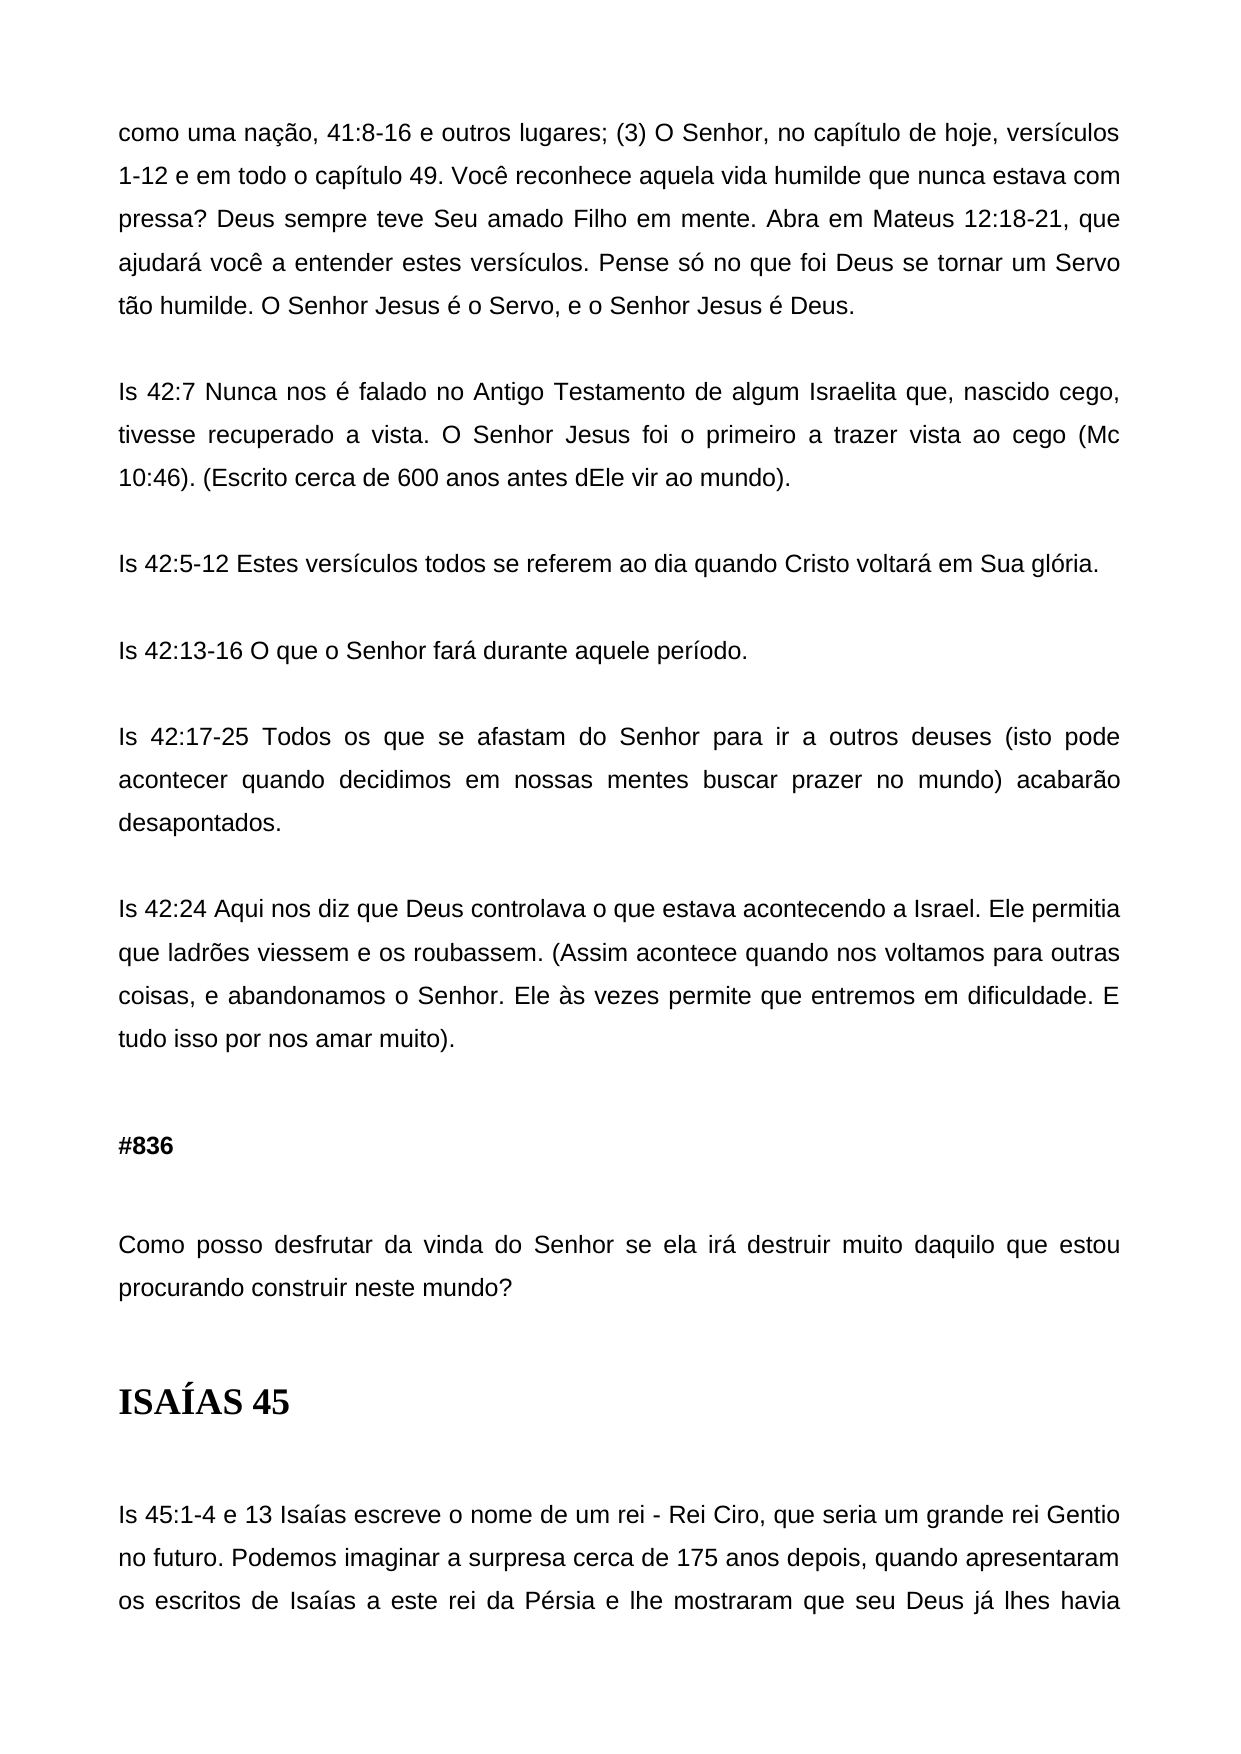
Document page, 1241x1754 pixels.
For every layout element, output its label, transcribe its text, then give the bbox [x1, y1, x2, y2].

text Is 45:1-4 e 13 Isaías escreve o nome de um rei - Rei Ciro, que seria um grande rei Gentio no futuro. Podemos imaginar a surpresa cerca de 175 anos depois, quando apresentaram os escritos de Isaías a este rei da Pérsia e lhe mostraram que seu Deus já lhes havia [118, 1500, 1122, 1615]
text como uma nação, 41:8-16 e outros lugares; (3) O Senhor, no capítulo de hoje, versículos 1-12 e em todo o capítulo 49. Você reconhece aquela vida humilde que nunca estava com pressa? Deus sempre teve Seu amado Filho em mente. Abra em Mateus 12:18-21, que ajudará você a entender estes versículos. Pense só no que foi Deus se tornar um Servo tão humilde. O Senhor Jesus é o Servo, e o Senhor Jesus é Deus. [118, 118, 1122, 319]
subtitle #836 [118, 1131, 1122, 1159]
text Is 42:24 Aqui nos diz que Deus controlava o que estava acontecendo a Israel. Ele permitia que ladrões viessem e os roubassem. (Assim acontece quando nos voltamos para outras coisas, e abandonamos o Senhor. Ele às vezes permite que entremos em dificuldade. E tudo isso por nos amar muito). [118, 894, 1122, 1052]
text Is 42:5-12 Estes versículos todos se referem ao dia quando Cristo voltará em Sua glória. [118, 549, 1122, 578]
text Is 42:7 Nunca nos é falado no Antigo Testamento de algum Israelita que, nascido cego, tivesse recuperado a vista. O Senhor Jesus foi o primeiro a trazer vista ao cego (Mc 10:46). (Escrito cerca de 600 anos antes dEle vir ao mundo). [118, 377, 1122, 492]
subtitle ISAÍAS 45 [118, 1380, 1122, 1423]
text Is 42:17-25 Todos os que se afastam do Senhor para ir a outros deuses (isto pode acontecer quando decidimos em nossas mentes buscar prazer no mundo) acabarão desapontados. [118, 722, 1122, 837]
text Como posso desfrutar da vinda do Senhor se ela irá destruir muito daquilo que estou procurando construir neste mundo? [118, 1229, 1122, 1301]
text Is 42:13-16 O que o Senhor fará durante aquele período. [118, 636, 1122, 664]
